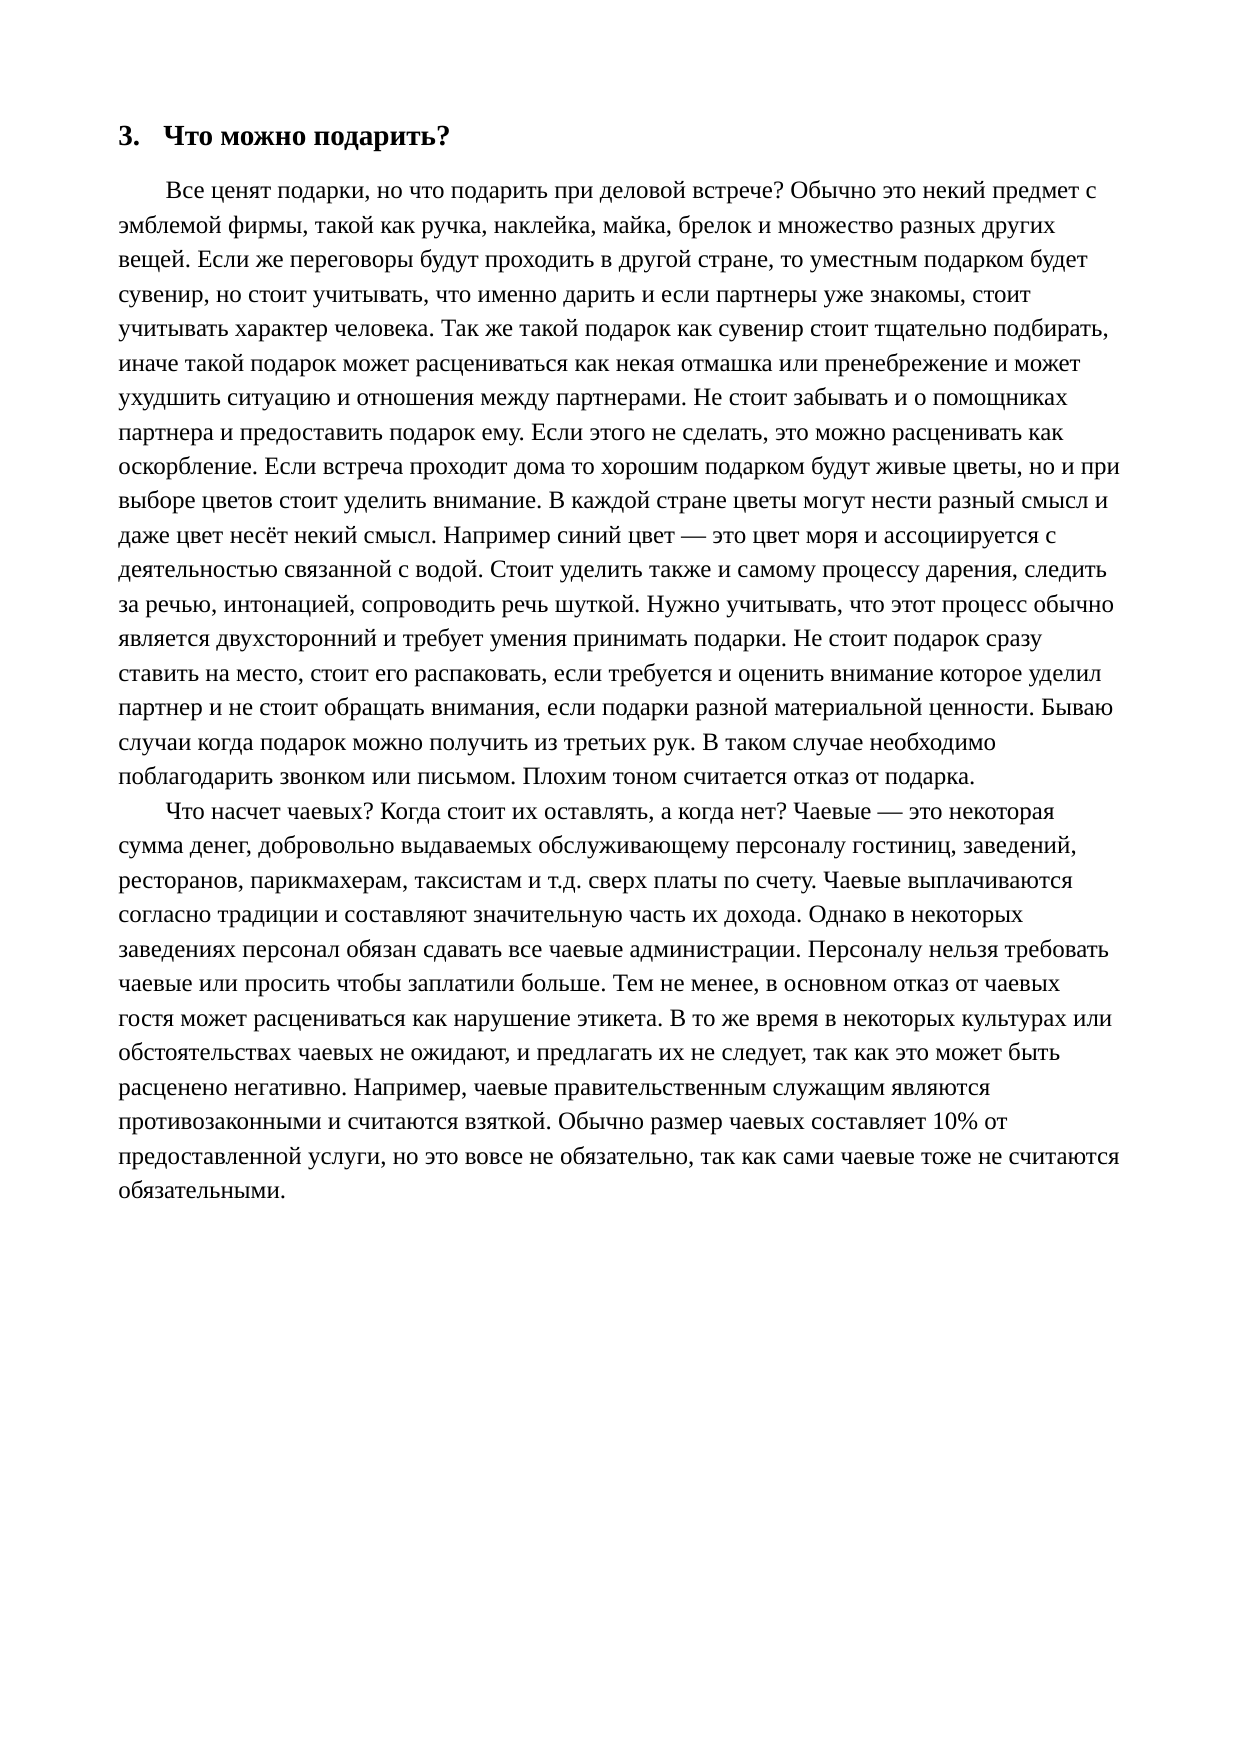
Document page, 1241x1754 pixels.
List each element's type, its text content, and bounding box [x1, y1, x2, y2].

text Все ценят подарки, но что подарить при деловой встрече? Обычно это некий предмет с эмблемой фирмы, такой как ручка, наклейка, майка, брелок и множество разных других вещей. Если же переговоры будут проходить в другой стране, то уместным подарком будет сувенир, но стоит учитывать, что именно дарить и если партнеры уже знакомы, стоит учитывать характер человека. Так же такой подарок как сувенир стоит тщательно подбирать, иначе такой подарок может расцениваться как некая отмашка или пренебрежение и может ухудшить ситуацию и отношения между партнерами. Не стоит забывать и о помощниках партнера и предоставить подарок ему. Если этого не сделать, это можно расценивать как оскорбление. Если встреча проходит дома то хорошим подарком будут живые цветы, но и при выборе цветов стоит уделить внимание. В каждой стране цветы могут нести разный смысл и даже цвет несёт некий смысл. Например синий цвет — это цвет моря и ассоциируется с деятельностью связанной с водой. Стоит уделить также и самому процессу дарения, следить за речью, интонацией, сопроводить речь шуткой. Нужно учитывать, что этот процесс обычно является двухсторонний и требует умения принимать подарки. Не стоит подарок сразу ставить на место, стоит его распаковать, если требуется и оценить внимание которое уделил партнер и не стоит обращать внимания, если подарки разной материальной ценности. Бываю случаи когда подарок можно получить из третьих рук. В таком случае необходимо поблагодарить звонком или письмом. Плохим тоном считается отказ от подарка. [118, 175, 1122, 790]
subtitle Что можно подарить? [118, 118, 1122, 152]
text Что насчет чаевых? Когда стоит их оставлять, а когда нет? Чаевые — это некоторая сумма денег, добровольно выдаваемых обслуживающему персоналу гостиниц, заведений, ресторанов, парикмахерам, таксистам и т.д. сверх платы по счету. Чаевые выплачиваются согласно традиции и составляют значительную часть их дохода. Однако в некоторых заведениях персонал обязан сдавать все чаевые администрации. Персоналу нельзя требовать чаевые или просить чтобы заплатили больше. Тем не менее, в основном отказ от чаевых гостя может расцениваться как нарушение этикета. В то же время в некоторых культурах или обстоятельствах чаевых не ожидают, и предлагать их не следует, так как это может быть расценено негативно. Например, чаевые правительственным служащим являются противозаконными и считаются взяткой. Обычно размер чаевых составляет 10% от предоставленной услуги, но это вовсе не обязательно, так как сами чаевые тоже не считаются обязательными. [118, 796, 1122, 1204]
